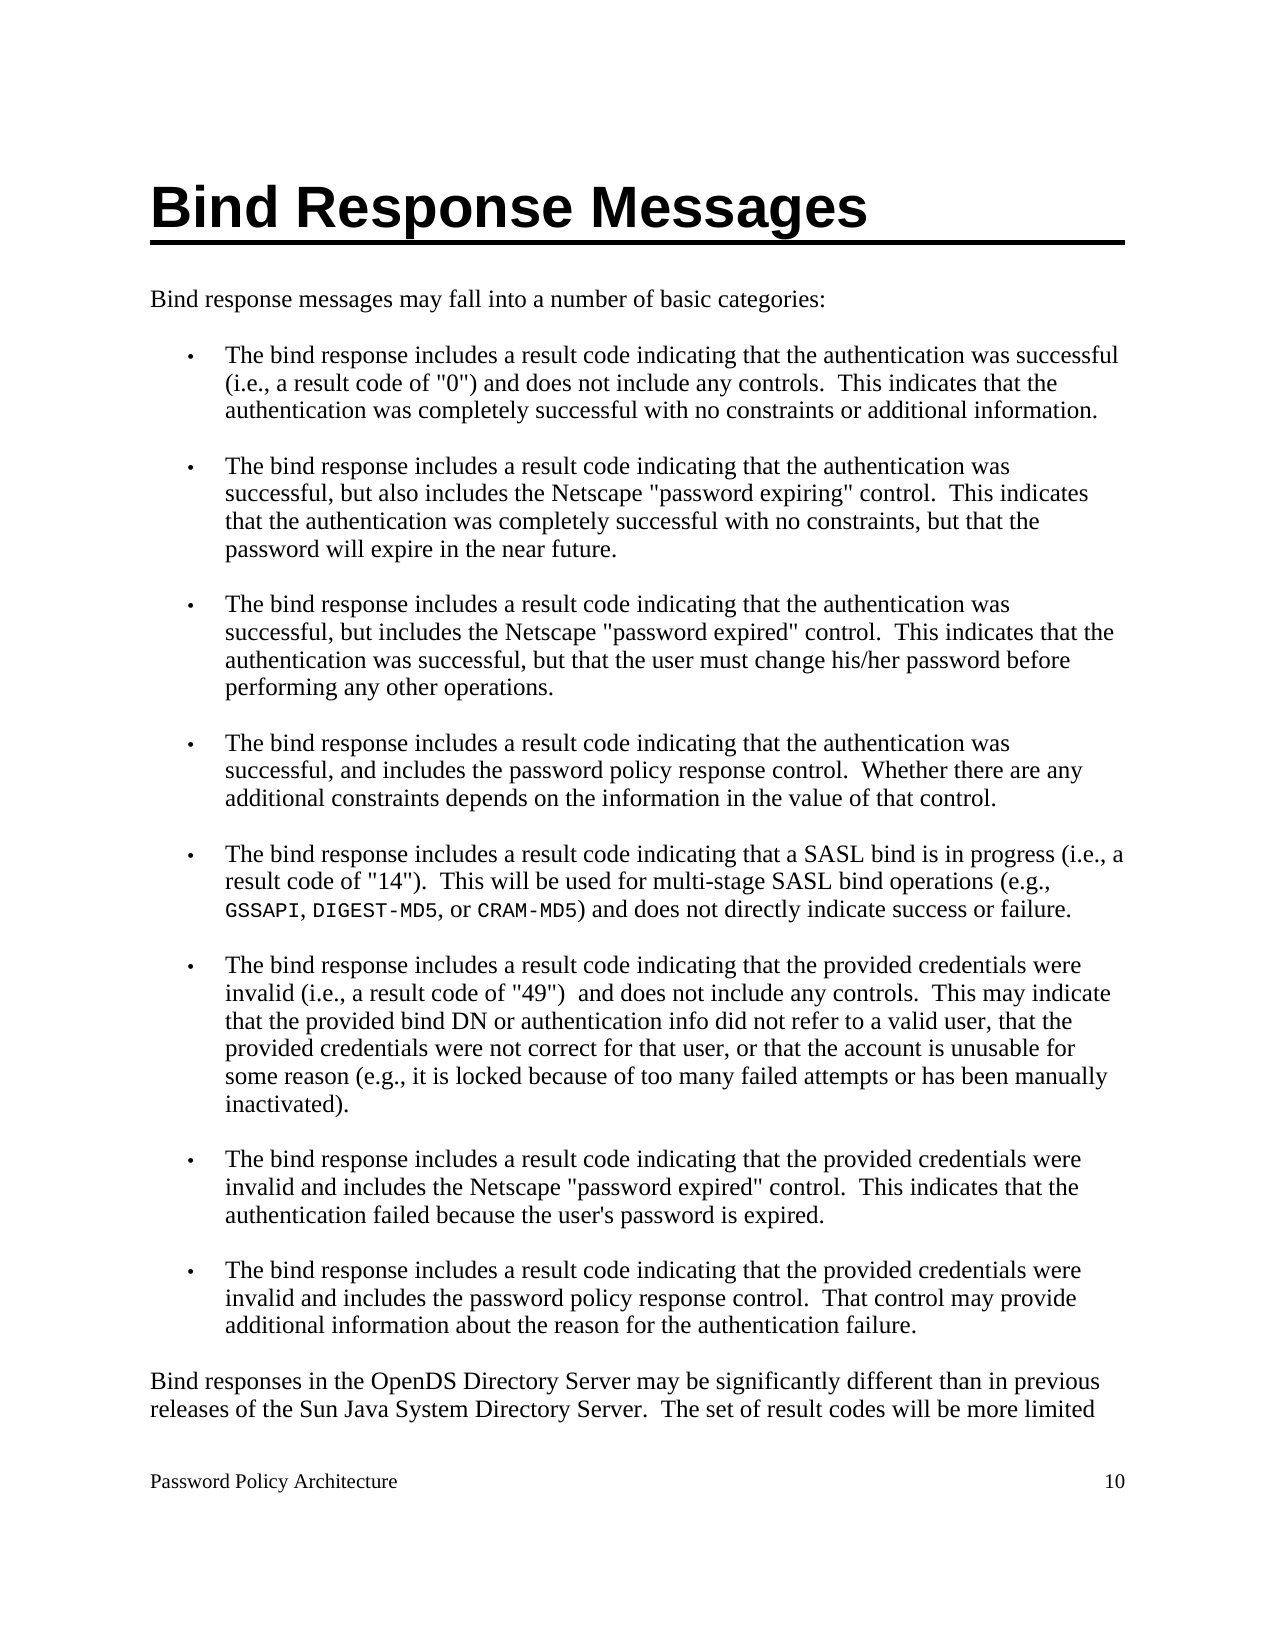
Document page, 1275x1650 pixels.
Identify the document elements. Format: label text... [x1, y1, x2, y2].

text Bind responses in the OpenDS Directory Server may be significantly different than in previous releases of the Sun Java System Directory Server. The set of result codes will be more limited [150, 1367, 1125, 1422]
list The bind response includes a result code indicating that the authentication was successful, and includes the password policy response control. Whether there are any additional constraints depends on the information in the value of that control. [187, 729, 1125, 812]
list The bind response includes a result code indicating that the provided credentials were invalid and includes the password policy response control. That control may provide additional information about the reason for the authentication failure. [187, 1256, 1125, 1339]
subtitle Bind Response Messages [150, 175, 1125, 240]
list The bind response includes a result code indicating that a SASL bind is in progress (i.e., a result code of "14"). This will be used for multi-stage SASL bind operations (e.g., GSSAPI, DIGEST-MD5, or CRAM-MD5) and does not directly indicate success or failure. [187, 840, 1125, 924]
list The bind response includes a result code indicating that the provided credentials were invalid (i.e., a result code of "49") and does not include any controls. This may indicate that the provided bind DN or authentication info did not refer to a valid user, that the provided credentials were not correct for that user, or that the account is unusable for some reason (e.g., it is locked because of too many failed attempts or has been manually inactivated). [187, 951, 1125, 1118]
list The bind response includes a result code indicating that the authentication was successful, but includes the Netscape "password expired" control. This indicates that the authentication was successful, but that the user must change his/her password before performing any other operations. [187, 590, 1125, 701]
list The bind response includes a result code indicating that the authentication was successful, but also includes the Netscape "password expiring" control. This indicates that the authentication was completely successful with no constraints, but that the password will expire in the near future. [187, 452, 1125, 563]
list The bind response includes a result code indicating that the provided credentials were invalid and includes the Netscape "password expired" control. This indicates that the authentication failed because the user's password is expired. [187, 1145, 1125, 1228]
text Bind response messages may fall into a number of basic categories: [150, 286, 1125, 313]
list The bind response includes a result code indicating that the authentication was successful (i.e., a result code of "0") and does not include any controls. This indicates that the authentication was completely successful with no constraints or additional information. [187, 341, 1125, 424]
